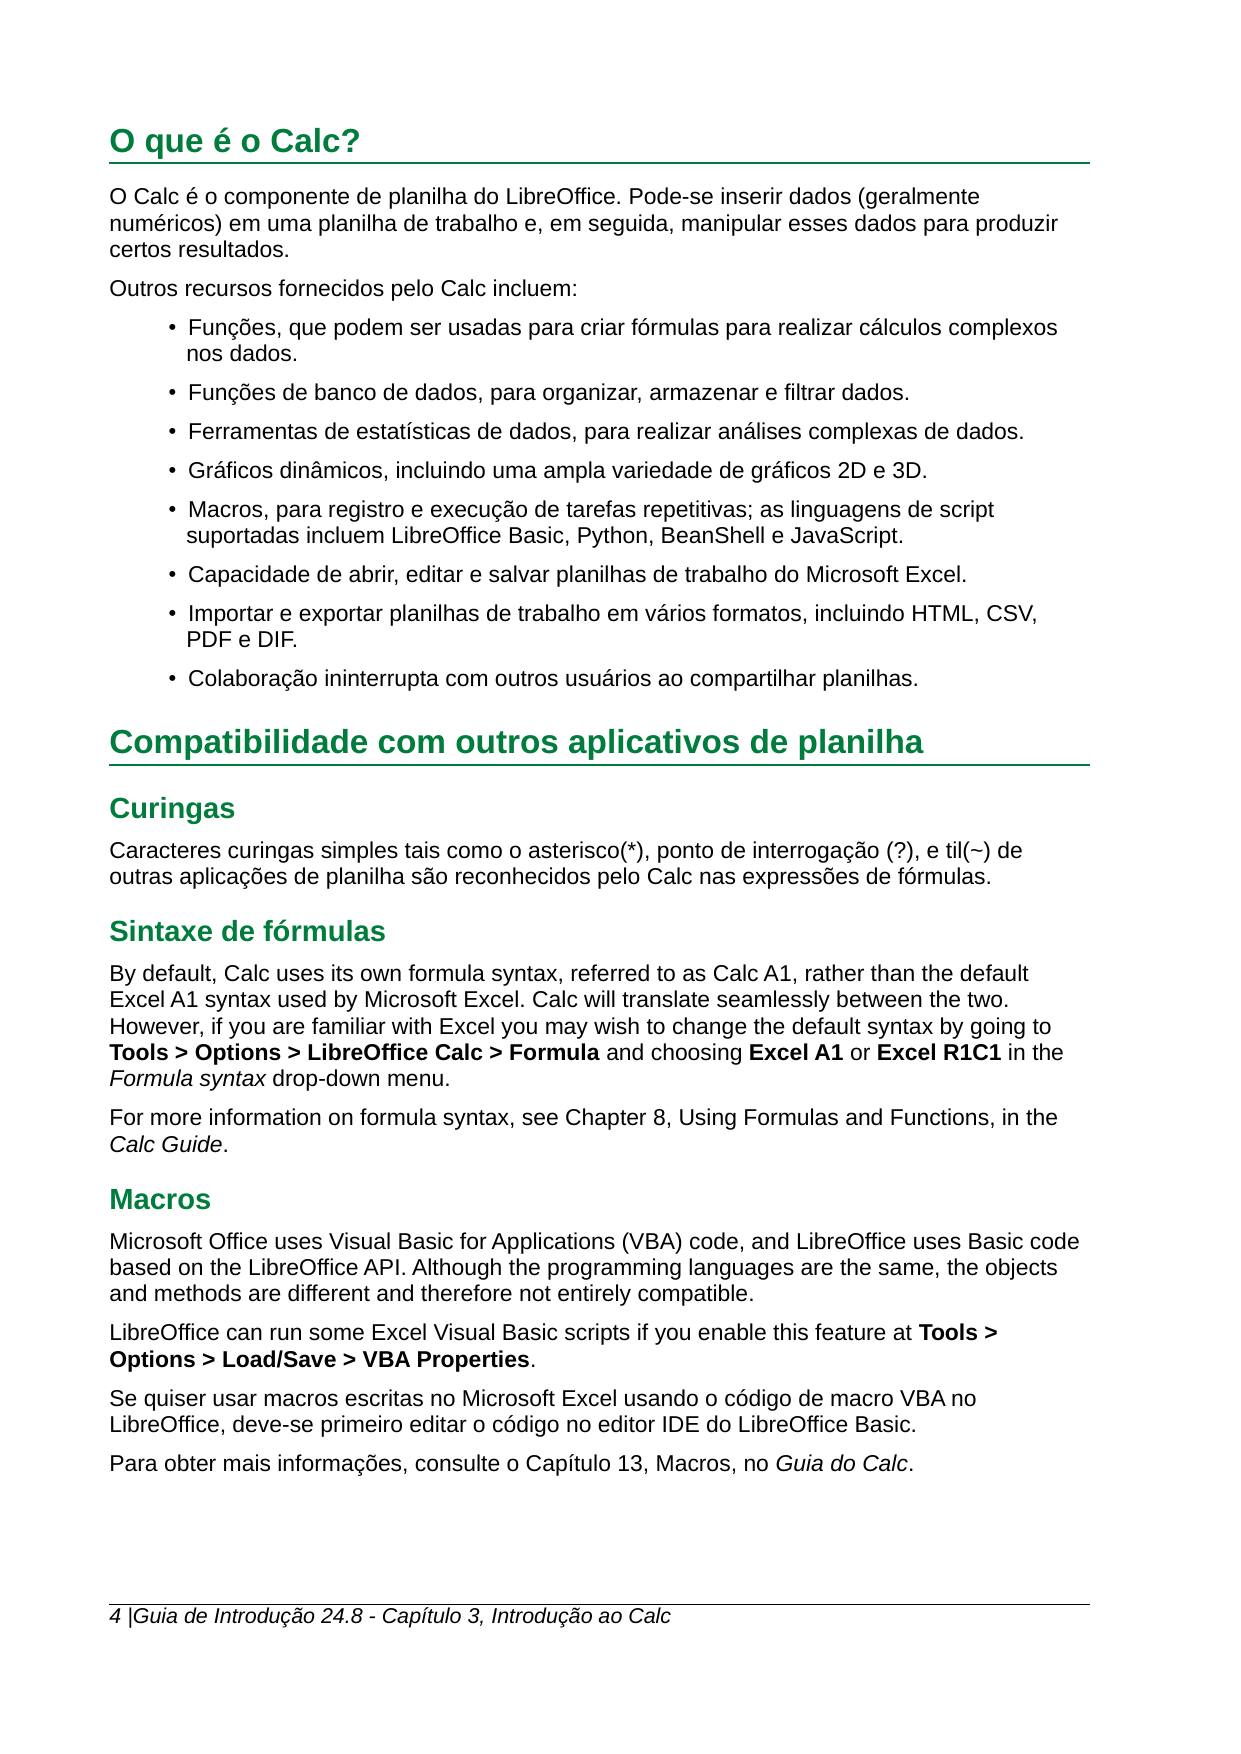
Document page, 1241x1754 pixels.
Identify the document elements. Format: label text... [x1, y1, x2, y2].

text By default, Calc uses its own formula syntax, referred to as Calc A1, rather than the default Excel A1 syntax used by Microsoft Excel. Calc will translate seamlessly between the two. However, if you are familiar with Excel you may wish to change the default syntax by going to Tools > Options > LibreOffice Calc > Formula and choosing Excel A1 or Excel R1C1 in the Formula syntax drop-down menu. [109, 960, 1090, 1092]
text For more information on formula syntax, see Chapter 8, Using Formulas and Functions, in the Calc Guide. [109, 1104, 1090, 1157]
list Funções, que podem ser usadas para criar fórmulas para realizar cálculos complexos nos dados. [168, 314, 1090, 366]
text Se quiser usar macros escritas no Microsoft Excel usando o código de macro VBA no LibreOffice, deve-se primeiro editar o código no editor IDE do LibreOffice Basic. [109, 1384, 1090, 1437]
subtitle Sintaxe de fórmulas [109, 914, 1090, 948]
text O Calc é o componente de planilha do LibreOffice. Pode-se inserir dados (geralmente numéricos) em uma planilha de trabalho e, em seguida, manipular esses dados para produzir certos resultados. [109, 183, 1090, 262]
text Para obter mais informações, consulte o Capítulo 13, Macros, no Guia do Calc. [109, 1450, 1090, 1476]
subtitle Curingas [109, 791, 1090, 824]
text Microsoft Office uses Visual Basic for Applications (VBA) code, and LibreOffice uses Basic code based on the LibreOffice API. Although the programming languages are the same, the objects and methods are different and therefore not entirely compatible. [109, 1228, 1090, 1307]
subtitle Macros [109, 1182, 1090, 1215]
list Funções de banco de dados, para organizar, armazenar e filtrar dados. [168, 379, 1090, 405]
list Macros, para registro e execução de tarefas repetitivas; as linguagens de script suportadas incluem LibreOffice Basic, Python, BeanShell e JavaScript. [168, 496, 1090, 548]
list Gráficos dinâmicos, incluindo uma ampla variedade de gráficos 2D e 3D. [168, 457, 1090, 483]
list Ferramentas de estatísticas de dados, para realizar análises complexas de dados. [168, 418, 1090, 444]
subtitle O que é o Calc? [109, 121, 1090, 162]
subtitle Compatibilidade com outros aplicativos de planilha [109, 722, 1090, 764]
list Capacidade de abrir, editar e salvar planilhas de trabalho do Microsoft Excel. [168, 561, 1090, 587]
text LibreOffice can run some Excel Visual Basic scripts if you enable this feature at Tools > Options > Load/Save > VBA Properties. [109, 1319, 1090, 1372]
text Caracteres curingas simples tais como o asterisco(*), ponto de interrogação (?), e til(~) de outras aplicações de planilha são reconhecidos pelo Calc nas expressões de fórmulas. [109, 837, 1090, 889]
list Colaboração ininterrupta com outros usuários ao compartilhar planilhas. [168, 665, 1090, 691]
list Outros recursos fornecidos pelo Calc incluem: [109, 275, 1090, 301]
list Importar e exportar planilhas de trabalho em vários formatos, incluindo HTML, CSV, PDF e DIF. [168, 599, 1090, 652]
